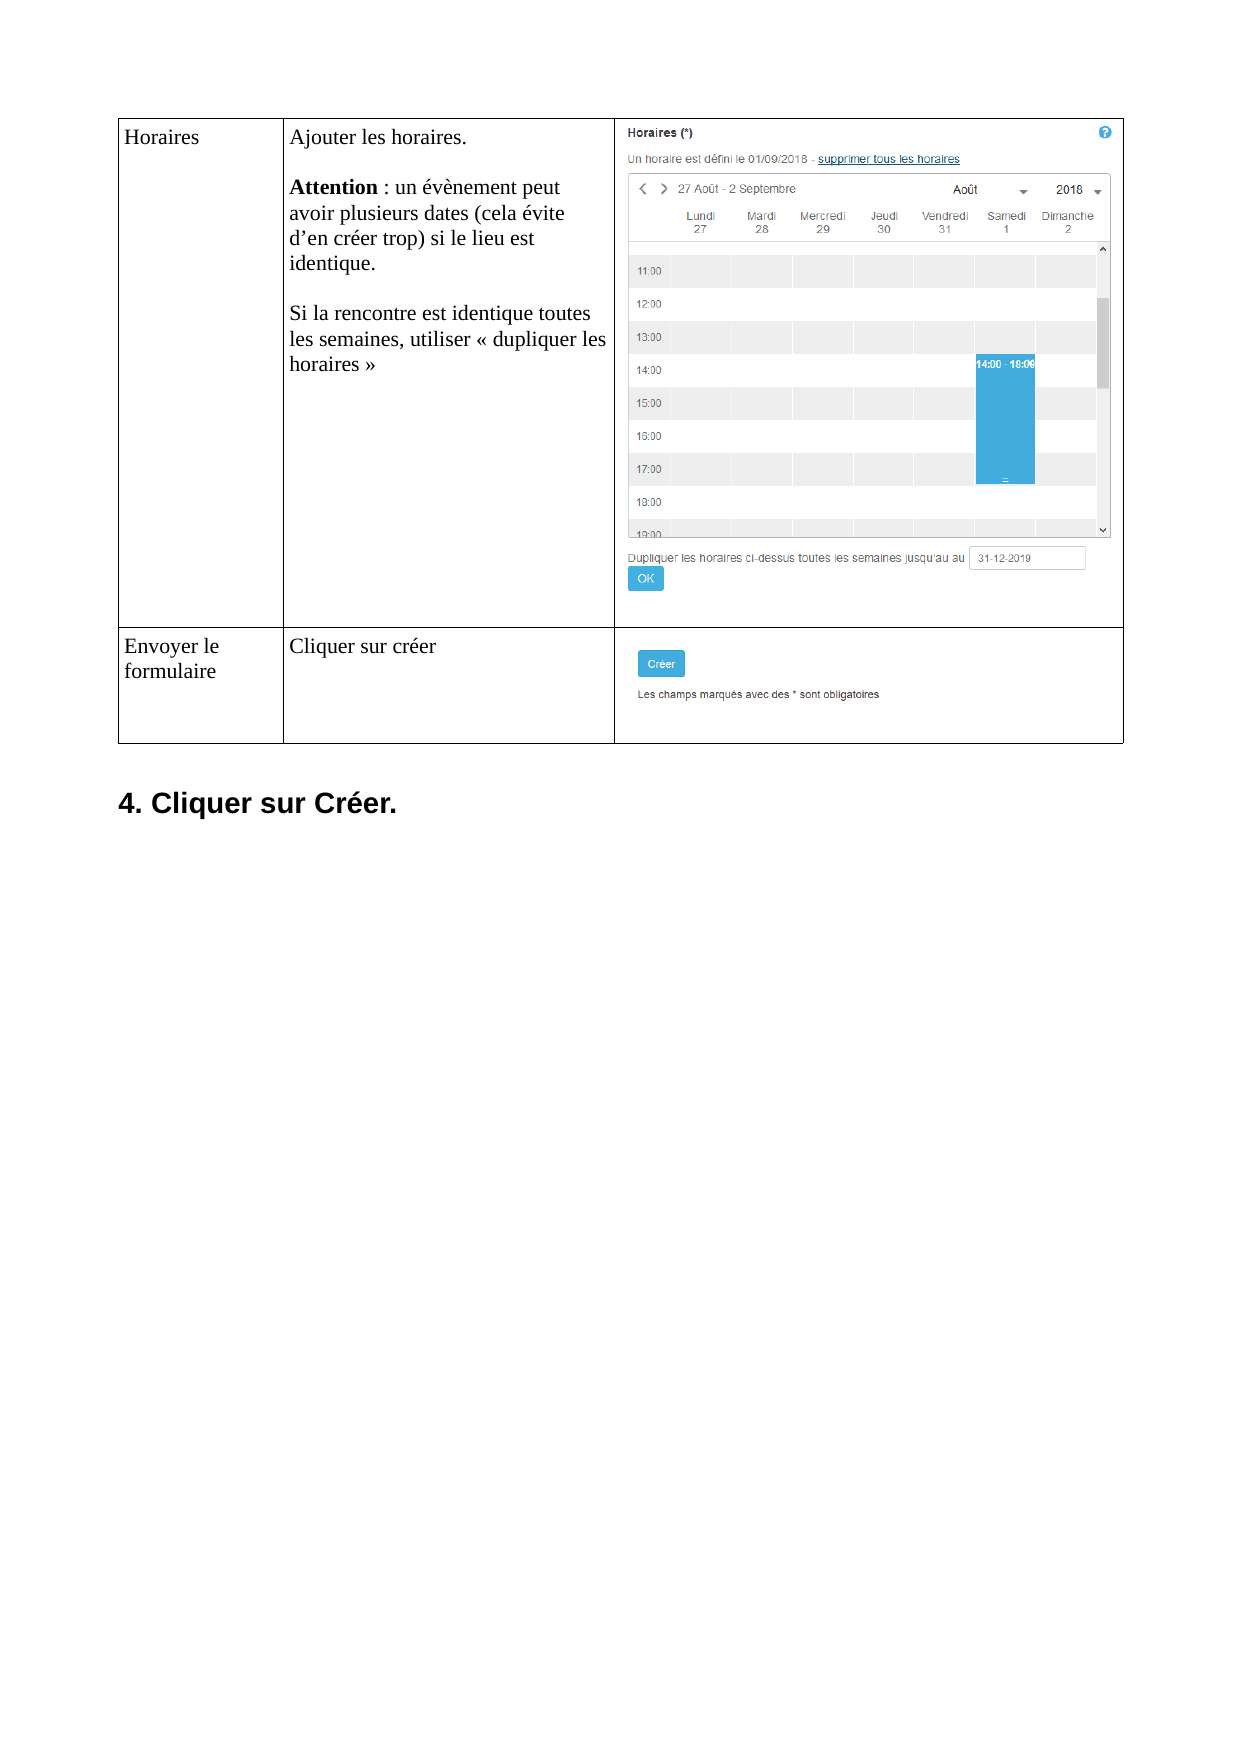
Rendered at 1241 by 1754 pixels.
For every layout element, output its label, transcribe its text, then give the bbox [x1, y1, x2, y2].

table_cell Horaires [119, 119, 283, 627]
table_cell Ajouter les horaires. Attention : un évènement peut avoir plusieurs dates (cela évite d’en créer trop) si le lieu est identique. Si la rencontre est identique toutes les semaines, utiliser « dupliquer les horaires » [284, 119, 614, 627]
picture [619, 123, 1118, 597]
picture [628, 642, 1101, 712]
table_cell [615, 119, 1123, 627]
table_cell [615, 628, 1123, 743]
subtitle 4. Cliquer sur Créer. [118, 786, 1122, 820]
table_cell Envoyer le formulaire [119, 628, 283, 743]
table_cell Cliquer sur créer [284, 628, 614, 743]
